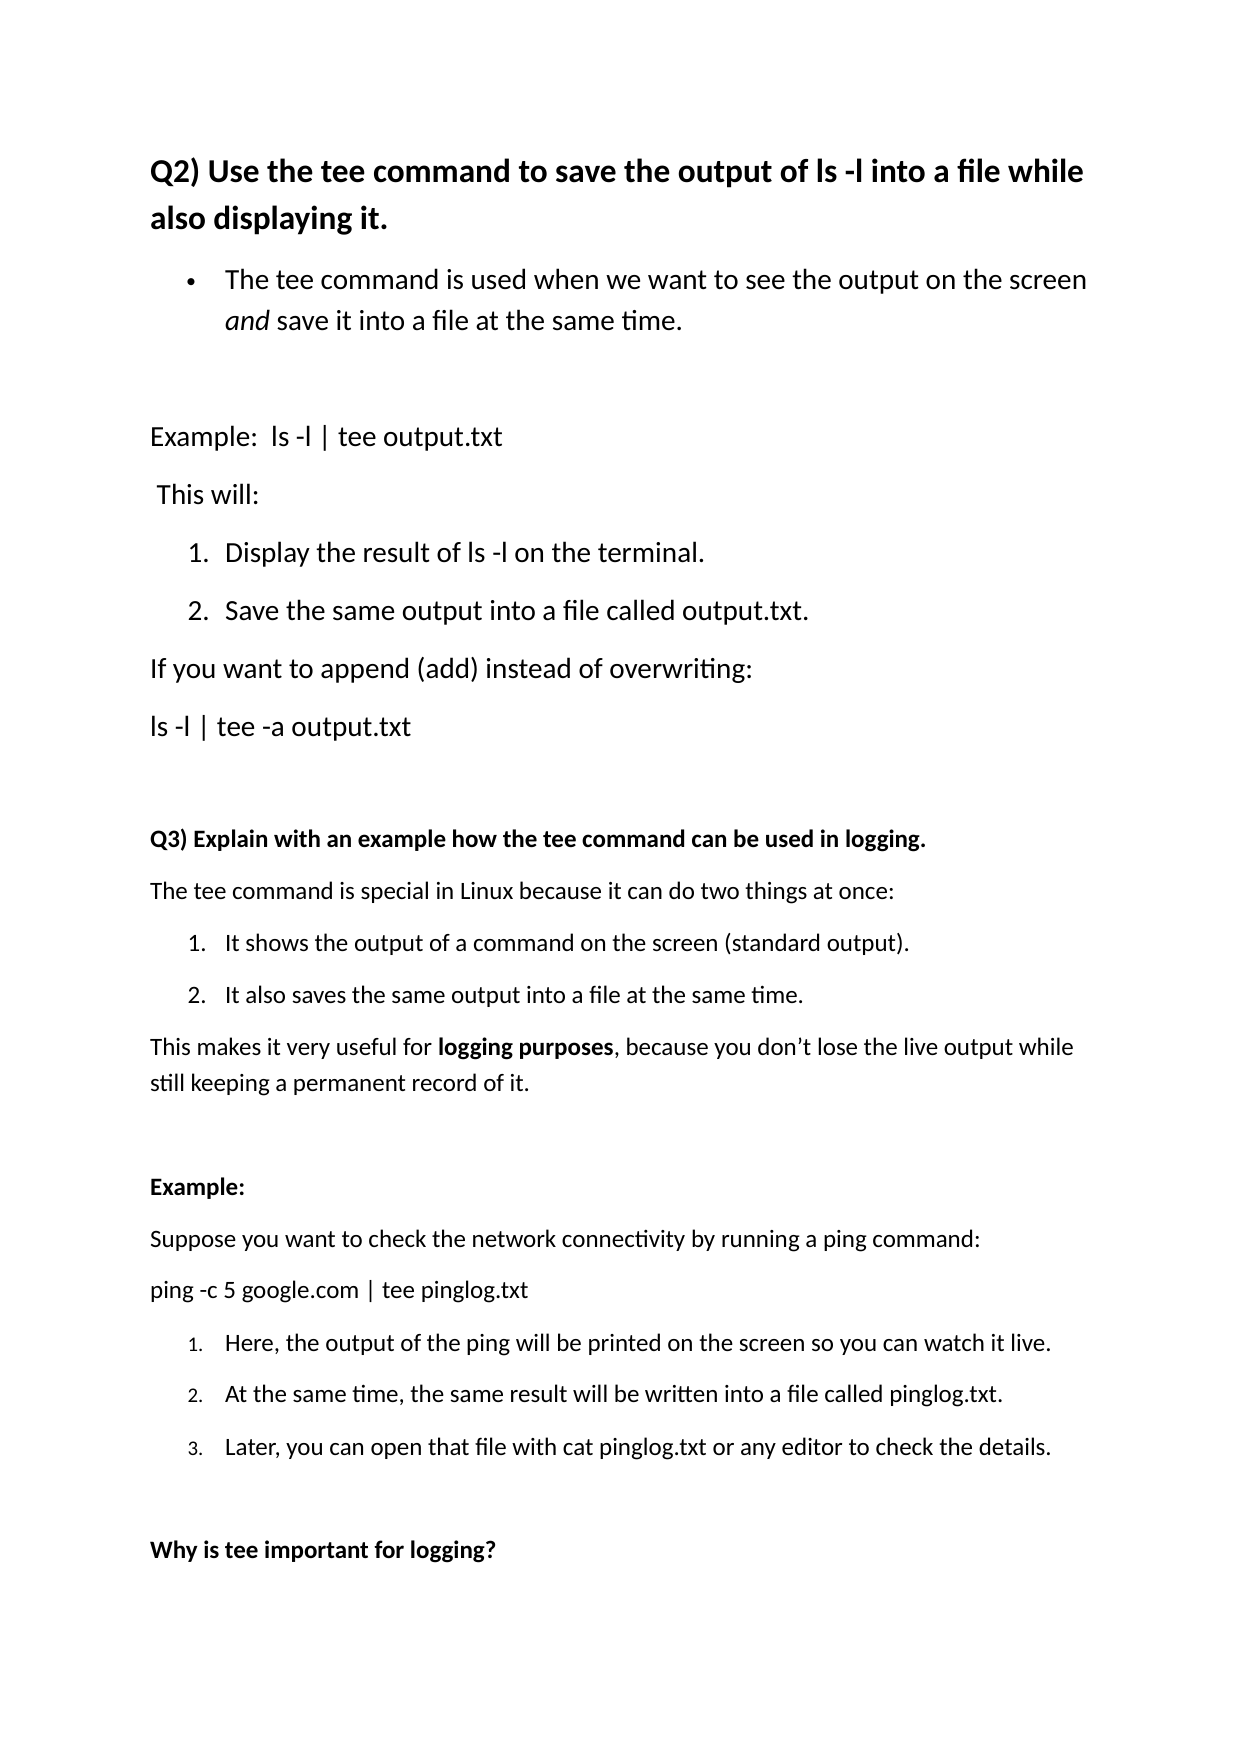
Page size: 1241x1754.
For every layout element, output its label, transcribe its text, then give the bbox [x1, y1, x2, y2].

list Display the result of ls -l on the terminal. [187, 534, 1090, 569]
list Here, the output of the ping will be printed on the screen so you can watch it live. [187, 1327, 1090, 1357]
text This makes it very useful for logging purposes, because you don’t lose the live output while still keeping a permanent record of it. [150, 1031, 1090, 1097]
text If you want to append (add) instead of overwriting: [150, 650, 1090, 685]
list Save the same output into a file called output.txt. [187, 592, 1090, 627]
text This will: [150, 476, 1090, 512]
text Q2) Use the tee command to save the output of ls -l into a file while also displaying it. [150, 150, 1090, 238]
text Suppose you want to check the network connectivity by running a ping command: [150, 1223, 1090, 1253]
list It shows the output of a command on the screen (standard output). [187, 927, 1090, 958]
text ls -l | tee -a output.txt [150, 708, 1090, 743]
text The tee command is special in Linux because it can do two things at once: [150, 876, 1090, 906]
text Example: [150, 1171, 1090, 1201]
list Later, you can open that file with cat pinglog.txt or any editor to check the details. [187, 1431, 1090, 1461]
list At the same time, the same result will be written into a file called pinglog.txt. [187, 1379, 1090, 1409]
text Why is tee important for logging? [150, 1534, 1090, 1565]
text ping -c 5 google.com | tee pinglog.txt [150, 1275, 1090, 1305]
list It also saves the same output into a file at the same time. [187, 979, 1090, 1010]
text Example: ls -l | tee output.txt [150, 418, 1090, 454]
text Q3) Explain with an example how the tee command can be used in logging. [150, 823, 1090, 854]
list The tee command is used when we want to see the output on the screen and save it into a file at the same time. [187, 261, 1090, 338]
